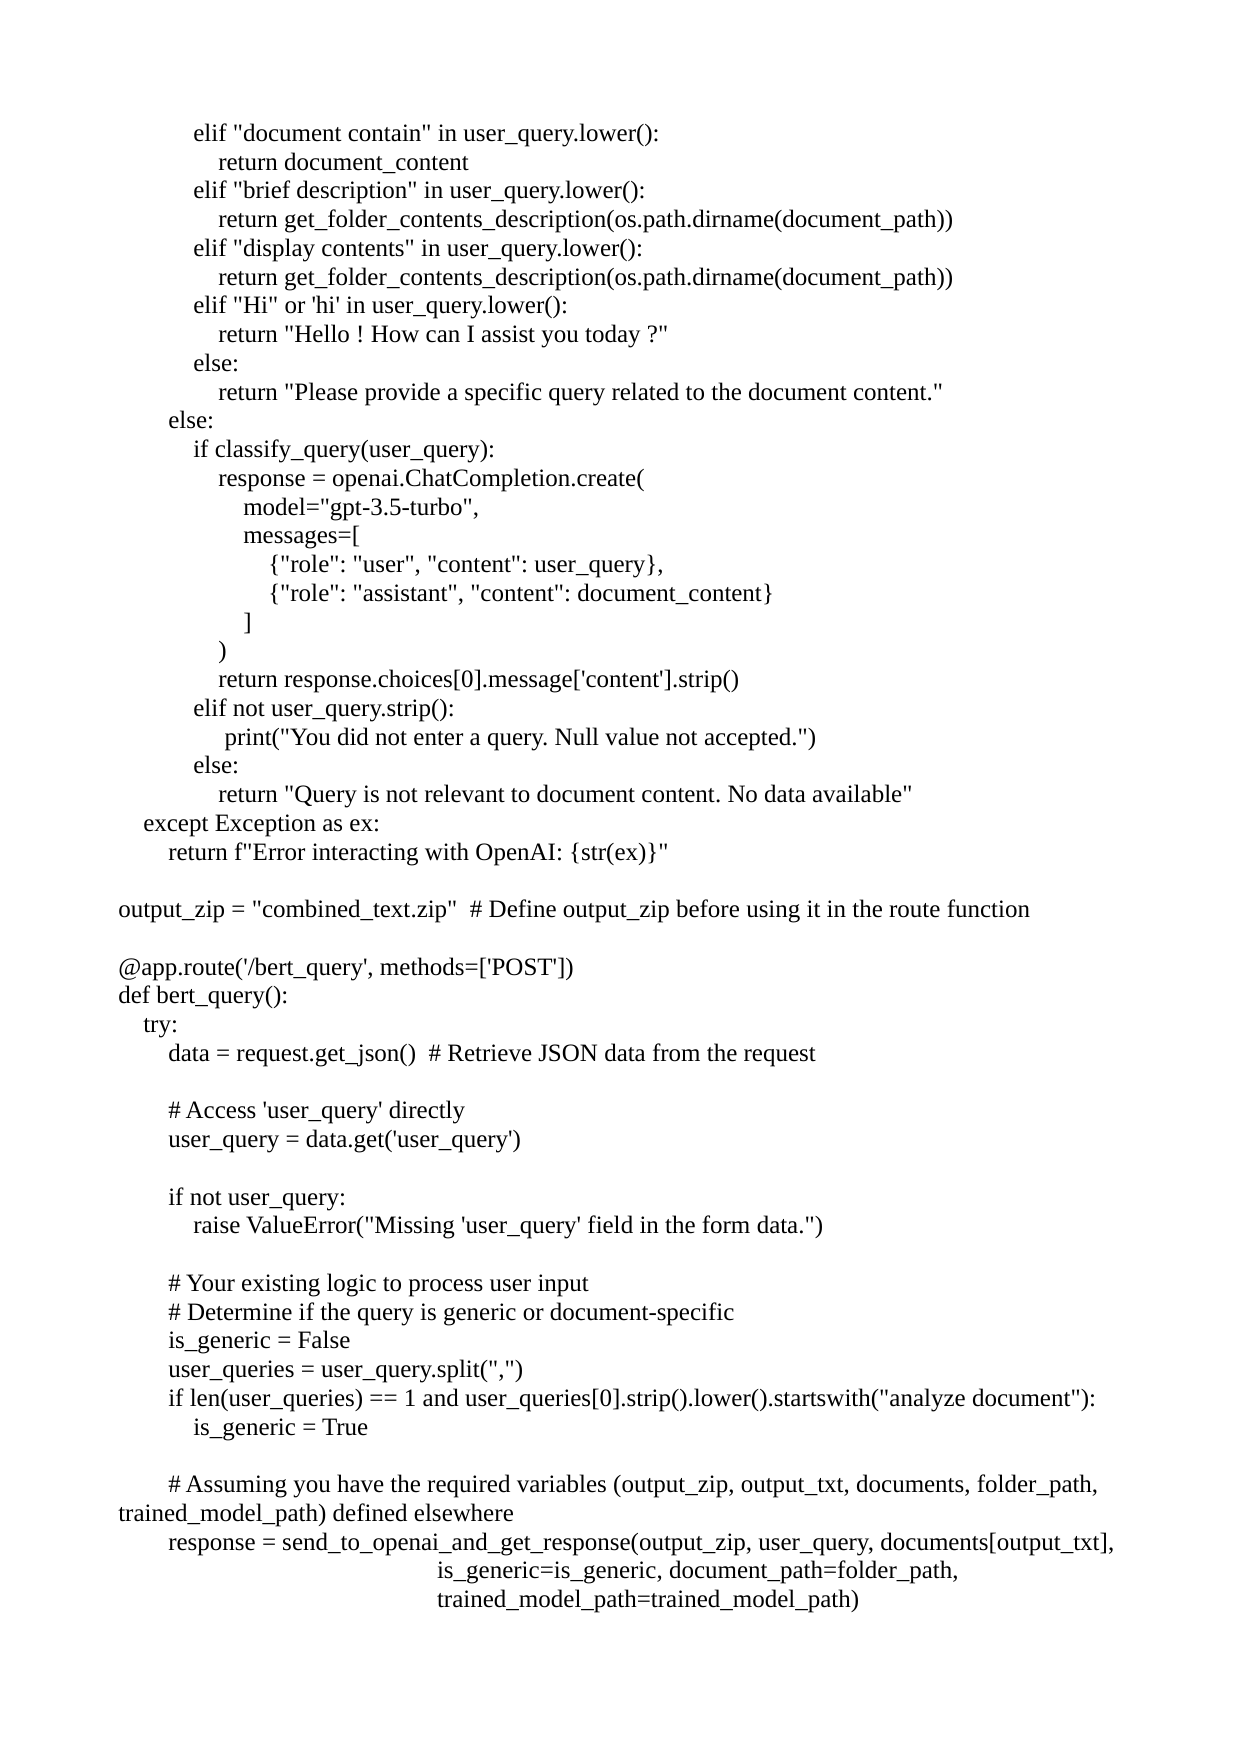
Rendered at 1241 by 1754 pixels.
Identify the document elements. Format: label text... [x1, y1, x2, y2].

text if classify_query(user_query): [118, 434, 1122, 463]
text elif "brief description" in user_query.lower(): [118, 176, 1122, 204]
text return "Query is not relevant to document content. No data available" [118, 779, 1122, 808]
text ] [118, 607, 1122, 636]
text # Your existing logic to process user input [118, 1268, 1122, 1297]
text model="gpt-3.5-turbo", [118, 492, 1122, 521]
text elif not user_query.strip(): [118, 693, 1122, 722]
text response = openai.ChatCompletion.create( [118, 463, 1122, 492]
text # Determine if the query is generic or document-specific [118, 1297, 1122, 1326]
text is_generic=is_generic, document_path=folder_path, [118, 1556, 1122, 1584]
text trained_model_path=trained_model_path) [118, 1584, 1122, 1613]
text return response.choices[0].message['content'].strip() [118, 664, 1122, 693]
text return document_content [118, 147, 1122, 176]
text print("You did not enter a query. Null value not accepted.") [118, 722, 1122, 751]
text @app.route('/bert_query', methods=['POST']) [118, 952, 1122, 981]
text is_generic = False [118, 1326, 1122, 1354]
text is_generic = True [118, 1412, 1122, 1441]
text {"role": "user", "content": user_query}, [118, 549, 1122, 578]
text if len(user_queries) == 1 and user_queries[0].strip().lower().startswith("analyze document"): [118, 1383, 1122, 1412]
text {"role": "assistant", "content": document_content} [118, 578, 1122, 607]
text elif "document contain" in user_query.lower(): [118, 118, 1122, 147]
text raise ValueError("Missing 'user_query' field in the form data.") [118, 1211, 1122, 1239]
text try: [118, 1009, 1122, 1038]
text elif "display contents" in user_query.lower(): [118, 233, 1122, 262]
text else: [118, 348, 1122, 377]
text # Access 'user_query' directly [118, 1096, 1122, 1124]
text else: [118, 406, 1122, 434]
text output_zip = "combined_text.zip" # Define output_zip before using it in the route function [118, 894, 1122, 923]
text if not user_query: [118, 1182, 1122, 1211]
text # Assuming you have the required variables (output_zip, output_txt, documents, folder_path, trained_model_path) defined elsewhere [118, 1469, 1122, 1527]
text user_queries = user_query.split(",") [118, 1354, 1122, 1383]
text return "Please provide a specific query related to the document content." [118, 377, 1122, 406]
text else: [118, 751, 1122, 779]
text return f"Error interacting with OpenAI: {str(ex)}" [118, 837, 1122, 866]
text elif "Hi" or 'hi' in user_query.lower(): [118, 291, 1122, 319]
text user_query = data.get('user_query') [118, 1124, 1122, 1153]
text messages=[ [118, 521, 1122, 549]
text return "Hello ! How can I assist you today ?" [118, 319, 1122, 348]
text def bert_query(): [118, 981, 1122, 1009]
text response = send_to_openai_and_get_response(output_zip, user_query, documents[output_txt], [118, 1527, 1122, 1556]
text data = request.get_json() # Retrieve JSON data from the request [118, 1038, 1122, 1067]
text except Exception as ex: [118, 808, 1122, 837]
text return get_folder_contents_description(os.path.dirname(document_path)) [118, 262, 1122, 291]
text ) [118, 636, 1122, 664]
text return get_folder_contents_description(os.path.dirname(document_path)) [118, 204, 1122, 233]
